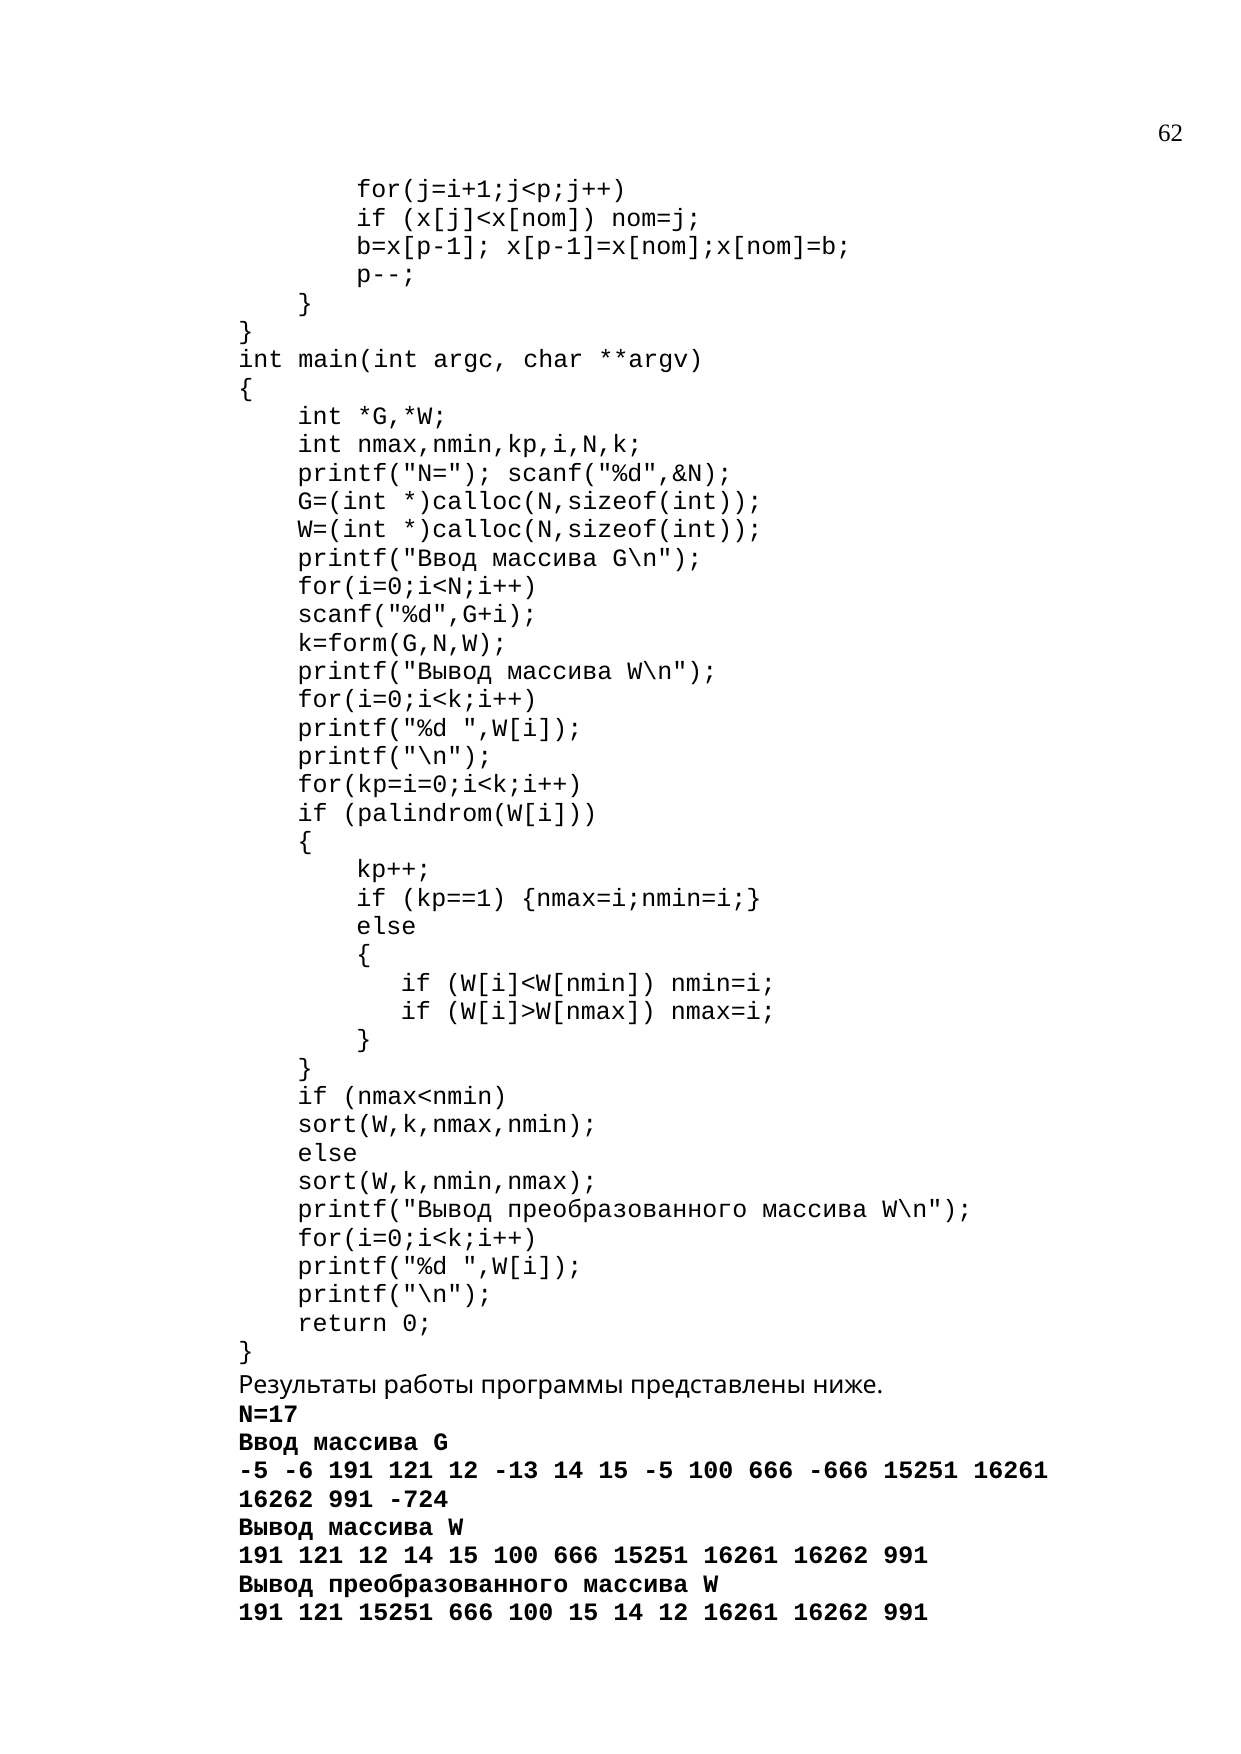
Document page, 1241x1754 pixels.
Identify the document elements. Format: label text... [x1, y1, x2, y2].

text Ввод массива G [238, 1429, 1121, 1458]
text printf("Вывод массива W\n"); [238, 659, 1121, 687]
text } [238, 290, 1121, 319]
text sort(W,k,nmax,nmin); [238, 1112, 1121, 1140]
text printf("Вывод преобразованного массива W\n"); [238, 1197, 1121, 1225]
text k=form(G,N,W); [238, 630, 1121, 659]
text for(i=0;i<k;i++) [238, 687, 1121, 715]
text if (x[j]<x[nom]) nom=j; [238, 205, 1121, 234]
text printf("\n"); [238, 1282, 1121, 1310]
text if (W[i]>W[nmax]) nmax=i; [238, 999, 1121, 1027]
text for(kp=i=0;i<k;i++) [238, 772, 1121, 800]
text G=(int *)calloc(N,sizeof(int)); [238, 489, 1121, 517]
text Вывод преобразованного массива W [238, 1571, 1121, 1599]
text printf("Ввод массива G\n"); [238, 545, 1121, 574]
text } [238, 319, 1121, 347]
text if (palindrom(W[i])) [238, 800, 1121, 829]
text { [238, 375, 1121, 404]
text int main(int argc, char **argv) [238, 347, 1121, 375]
text printf("%d ",W[i]); [238, 715, 1121, 744]
text for(j=i+1;j<p;j++) [238, 177, 1121, 205]
text W=(int *)calloc(N,sizeof(int)); [238, 517, 1121, 545]
text if (W[i]<W[nmin]) nmin=i; [238, 970, 1121, 999]
text -5 -6 191 121 12 -13 14 15 -5 100 666 -666 15251 16261 16262 991 -724 [238, 1458, 1121, 1514]
text Результаты работы программы представлены ниже. [179, 1367, 1121, 1401]
text printf("\n"); [238, 744, 1121, 772]
text } [238, 1339, 1121, 1367]
text else [238, 914, 1121, 942]
text int *G,*W; [238, 404, 1121, 432]
text for(i=0;i<k;i++) [238, 1225, 1121, 1254]
text } [238, 1027, 1121, 1055]
text p--; [238, 262, 1121, 290]
text if (nmax<nmin) [238, 1084, 1121, 1112]
text { [238, 829, 1121, 857]
text 191 121 12 14 15 100 666 15251 16261 16262 991 [238, 1543, 1121, 1571]
text Вывод массива W [238, 1514, 1121, 1543]
text return 0; [238, 1310, 1121, 1339]
text scanf("%d",G+i); [238, 602, 1121, 630]
text N=17 [238, 1401, 1121, 1429]
text else [238, 1140, 1121, 1169]
text if (kp==1) {nmax=i;nmin=i;} [238, 885, 1121, 914]
text kp++; [238, 857, 1121, 885]
text printf("%d ",W[i]); [238, 1254, 1121, 1282]
text { [238, 942, 1121, 970]
text } [238, 1055, 1121, 1084]
text printf("N="); scanf("%d",&N); [238, 460, 1121, 489]
text 191 121 15251 666 100 15 14 12 16261 16262 991 [238, 1599, 1121, 1628]
text int nmax,nmin,kp,i,N,k; [238, 432, 1121, 460]
text b=x[p-1]; x[p-1]=x[nom];x[nom]=b; [238, 234, 1121, 262]
text sort(W,k,nmin,nmax); [238, 1169, 1121, 1197]
text for(i=0;i<N;i++) [238, 574, 1121, 602]
